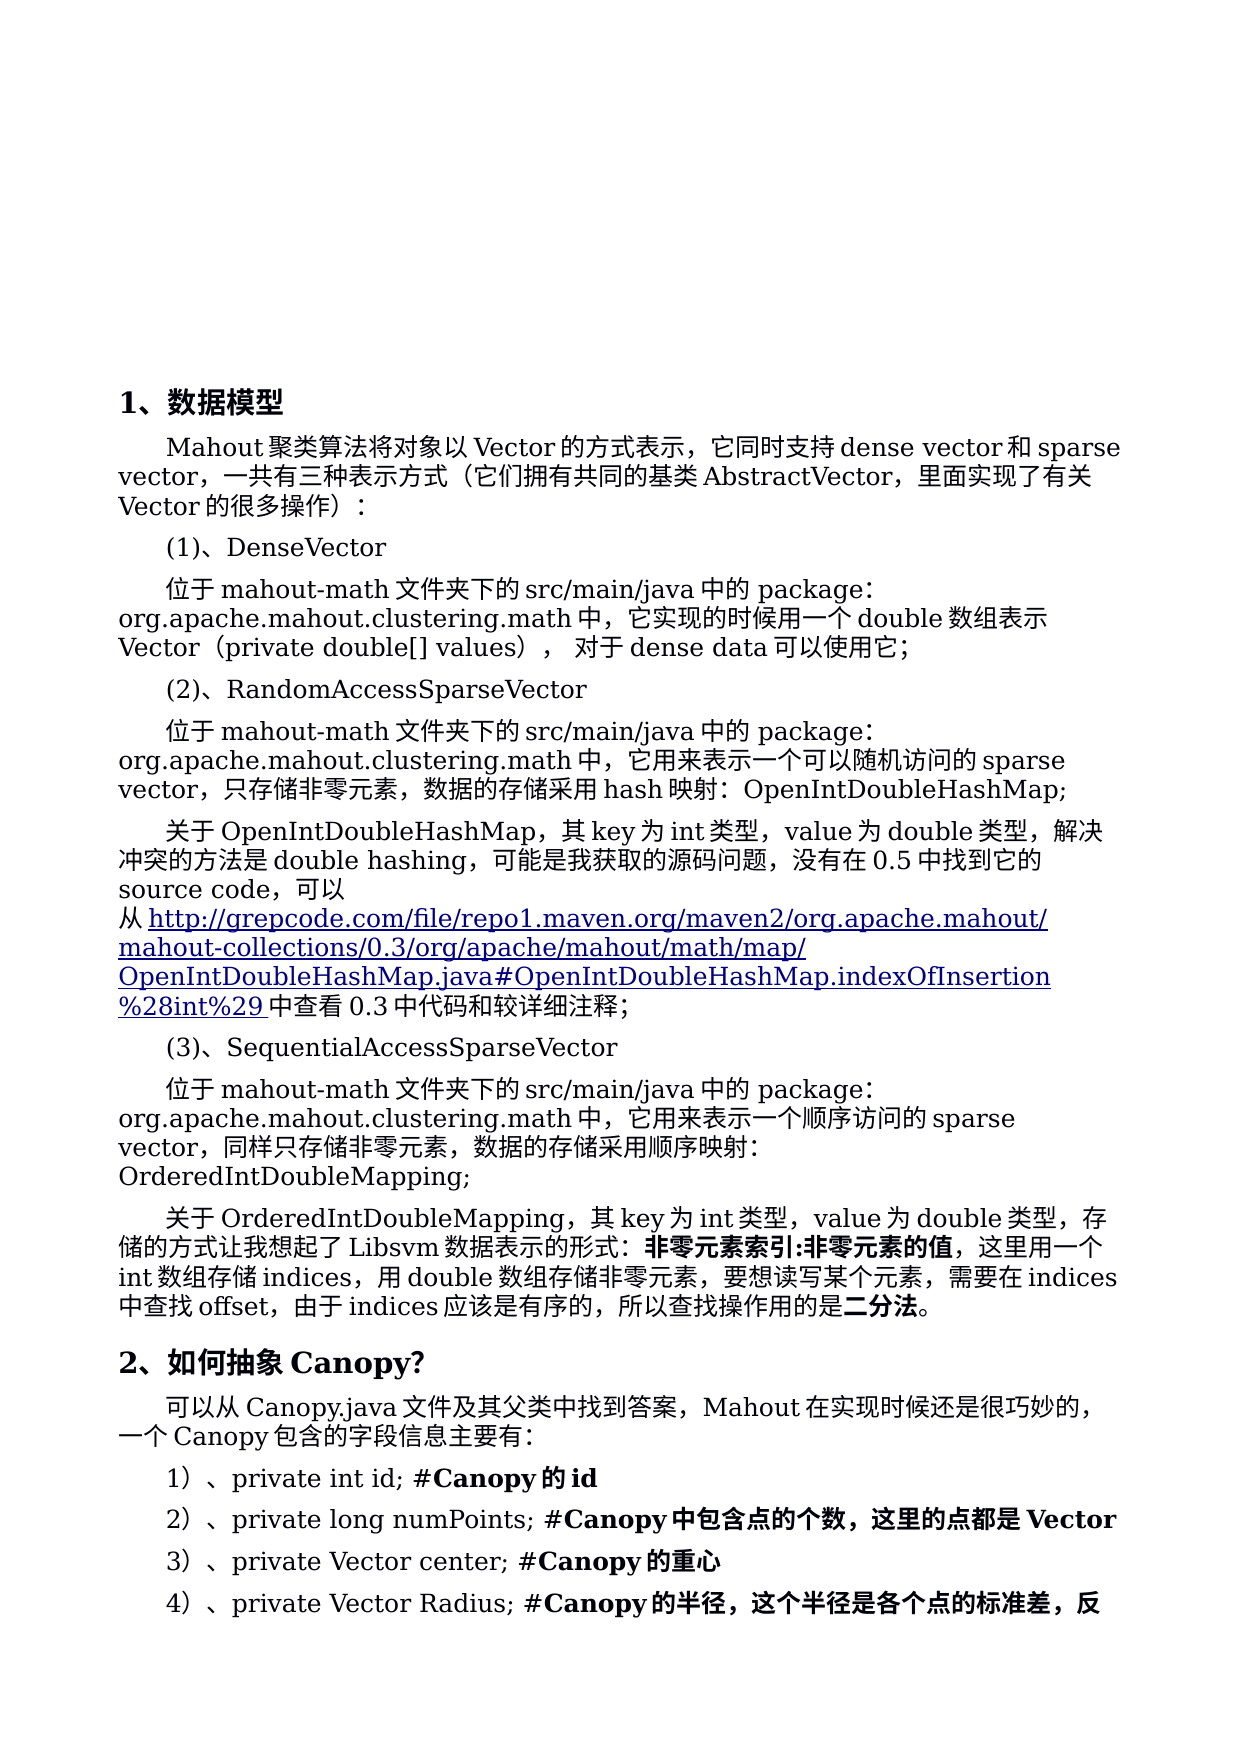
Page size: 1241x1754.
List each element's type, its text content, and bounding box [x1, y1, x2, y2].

text 3）、private Vector center; #Canopy的重心 [118, 1547, 1122, 1577]
text 关于OpenIntDoubleHashMap，其key为int类型，value为double类型，解决冲突的方法是double hashing，可能是我获取的源码问题，没有在0.5中找到它的source code，可以从http://grepcode.com/file/repo1.maven.org/maven2/org.apache.mahout/mahout-collections/0.3/org/apache/mahout/math/map/OpenIntDoubleHashMap.java#OpenIntDoubleHashMap.indexOfInsertion%28int%29中查看0.3中代码和较详细注释； [118, 817, 1122, 1021]
text 可以从Canopy.java文件及其父类中找到答案，Mahout在实现时候还是很巧妙的，一个Canopy包含的字段信息主要有： [118, 1393, 1122, 1451]
text (3)、SequentialAccessSparseVector [118, 1033, 1122, 1062]
text Mahout聚类算法将对象以Vector的方式表示，它同时支持dense vector和sparse vector，一共有三种表示方式（它们拥有共同的基类AbstractVector，里面实现了有关Vector的很多操作）： [118, 433, 1122, 521]
text 位于mahout-math文件夹下的src/main/java中的 package：org.apache.mahout.clustering.math中，它实现的时候用一个double数组表示 Vector（private double[] values）， 对于dense data可以使用它； [118, 575, 1122, 662]
text (1)、DenseVector [118, 533, 1122, 562]
subtitle 1、数据模型 [118, 387, 1122, 421]
text 4）、private Vector Radius; #Canopy的半径，这个半径是各个点的标准差，反 [118, 1589, 1122, 1619]
subtitle 2、如何抽象Canopy？ [118, 1346, 1122, 1380]
text 关于OrderedIntDoubleMapping，其key为int类型，value为double类型，存储的方式让我想起了Libsvm数据表示的形式：非零元素索引:非零元素的值，这里用一个int数组存储indices，用double数组存储非零元素，要想读写某个元素，需要在indices中查找offset，由于indices应该是有序的，所以查找操作用的是二分法。 [118, 1204, 1122, 1321]
text 位于mahout-math文件夹下的src/main/java中的 package：org.apache.mahout.clustering.math中，它用来表示一个可以随机访问的sparse vector，只存储非零元素，数据的存储采用hash映射：OpenIntDoubleHashMap; [118, 717, 1122, 804]
text 位于mahout-math文件夹下的src/main/java中的 package：org.apache.mahout.clustering.math中，它用来表示一个顺序访问的sparse vector，同样只存储非零元素，数据的存储采用顺序映射：OrderedIntDoubleMapping; [118, 1075, 1122, 1192]
text (2)、RandomAccessSparseVector [118, 675, 1122, 704]
text 1）、private int id; #Canopy的id [118, 1464, 1122, 1493]
text 2）、private long numPoints; #Canopy中包含点的个数，这里的点都是Vector [118, 1506, 1122, 1535]
